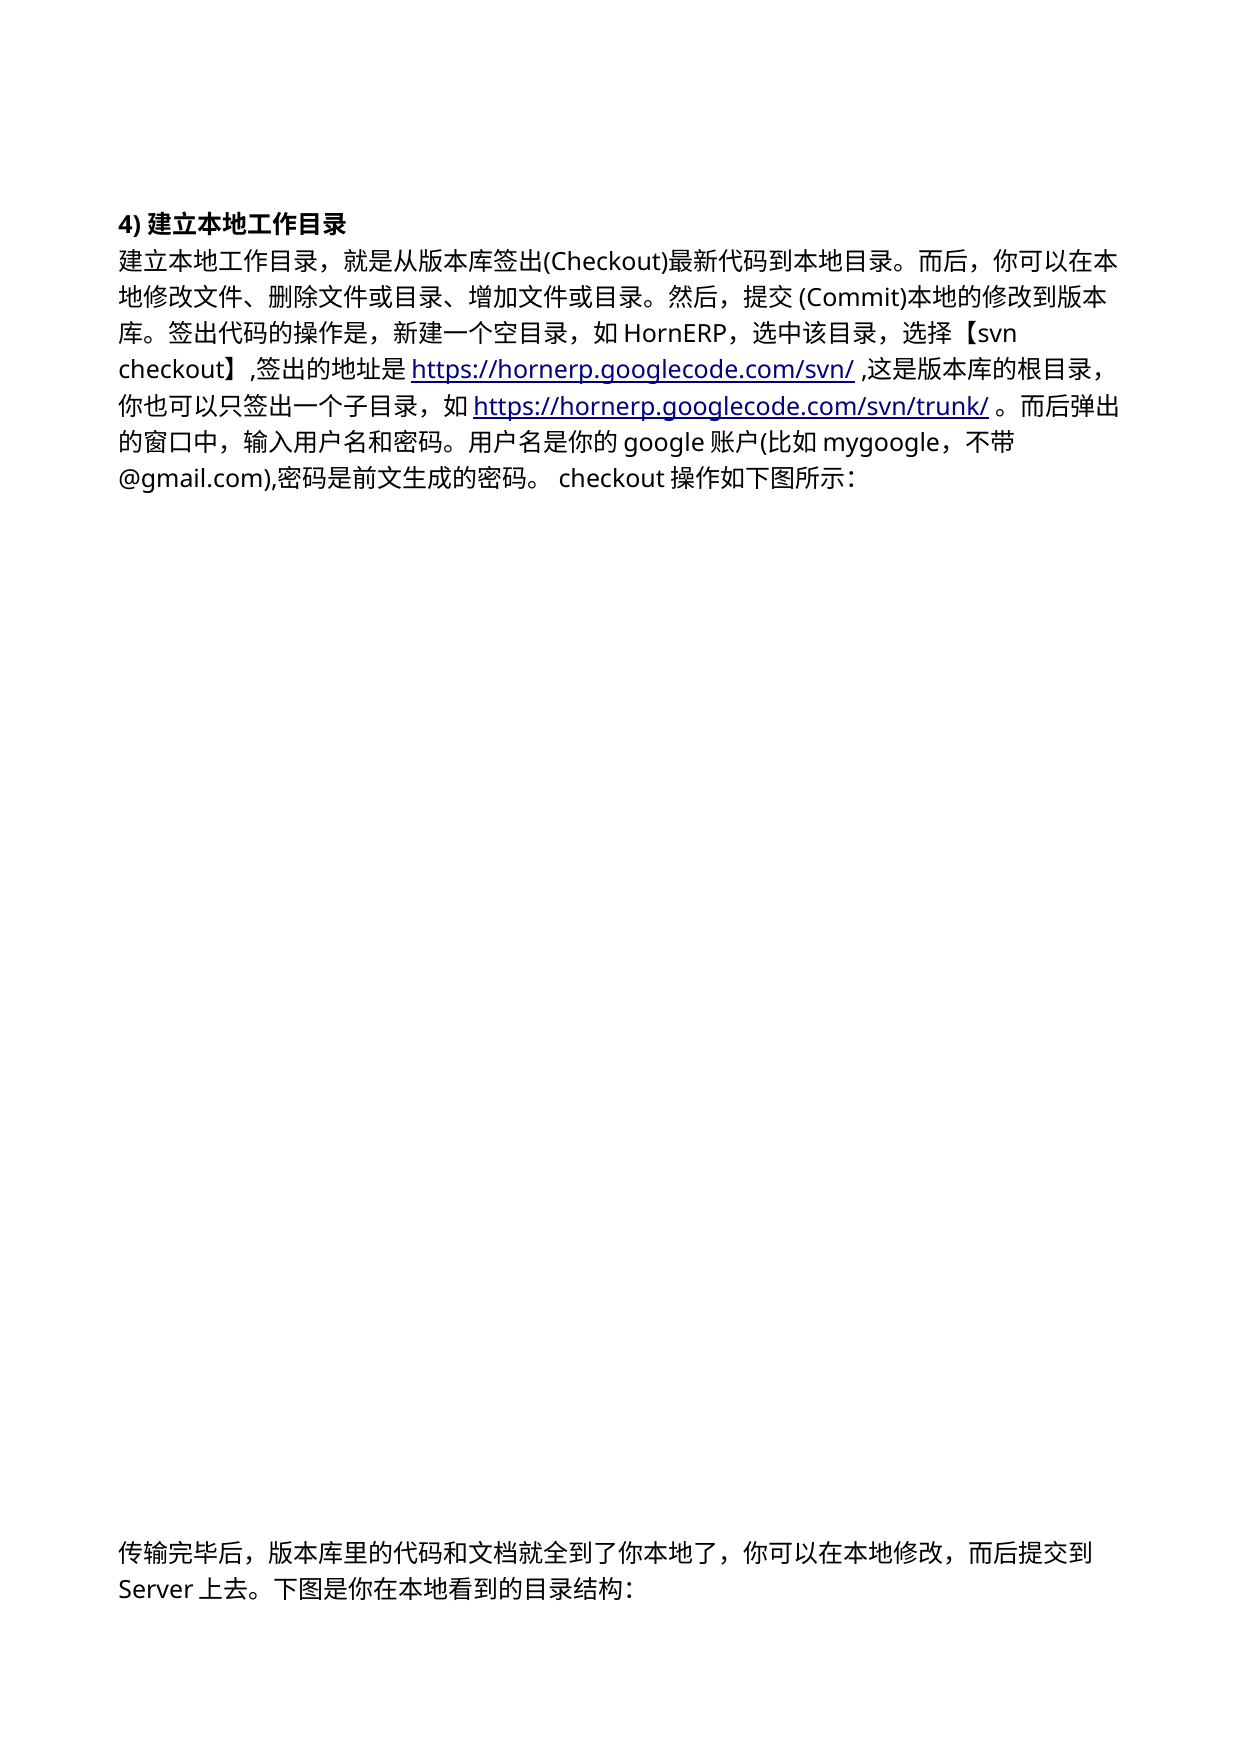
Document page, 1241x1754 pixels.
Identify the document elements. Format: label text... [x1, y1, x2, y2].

text 1) 安装TortoiseSVN 从 http://tortoisesvn.tigris.org/ 下载最新的TortoiseSVN客户端，一路安装下去即可。装好以后，在资源管理器右边的空白处右击鼠标，弹出的菜单中会看到SVN相关的菜单项。如下图所示： 2) 认识版本库 点击前文介绍的第五个页面，即Source页面。而后点击Browse,会看到如下的目录结构，这是Google Code自动生成的版本库目录。 branches是分支版本的代码，trunk是主干版本代码，wiki放的是你在wiki页面看到的文件,tags放的东西尚不清楚。通常代码主要存放在trunk下，如果你离线写了wiki文件，则提交到wiki目录下。 3) 生成SVN密码 如果是本项目成员，在Source页面，点击提示中的googlecode.com password。这里生成的密码用于代码的签入签出(Checkout/Commit)。不是成员的话，看不见该提示语，不能生成密码。 4) 建立本地工作目录 建立本地工作目录，就是从版本库签出(Checkout)最新代码到本地目录。而后，你可以在本地修改文件、删除文件或目录、增加文件或目录。然后，提交 (Commit)本地的修改到版本库。签出代码的操作是，新建一个空目录，如HornERP，选中该目录，选择【svn checkout】,签出的地址是https://hornerp.googlecode.com/svn/ ,这是版本库的根目录，你也可以只签出一个子目录，如https://hornerp.googlecode.com/svn/trunk/ 。而后弹出的窗口中，输入用户名和密码。用户名是你的google账户(比如mygoogle，不带@gmail.com),密码是前文生成的密码。 checkout操作如下图所示： 传输完毕后，版本库里的代码和文档就全到了你本地了，你可以在本地修改，而后提交到Server上去。下图是你在本地看到的目录结构： 5) 如何更新、提交和删除代码 如果要从Server取得最新代码，右键点击【svn update】。【svn update】是最常用的操作。如果要增加目录或文件，只要把目录和文件放到你的本地工作目录。点击选中你的文件或目录，右键点击 【TortoiseSVN | Add】,这个操作表示把文件增加到版本库，但尚未提交。你还要右键点击【svn commit】，这样你的文件就上传到Server，追加到了版本库。详细操作如下图： 如果只是把本地修改提交到Server，右键点击【svn commit】即可。如果要删除目录或文件，右键点击【TortoiseSVN | Delete】，再右键点击【svn commit】则从Server上删除了文件。 好了，以上就是用到的版本控制系统，大家尽快熟悉一下吧。熟悉这个系统最多消耗半天的时间哦，不是什么很难的东西，努力吧。 如果您想参与贡献的话，熟练操作 SVN（包括解决冲突）是申请本项目提交权限的基本条件。 [118, 118, 1122, 1606]
